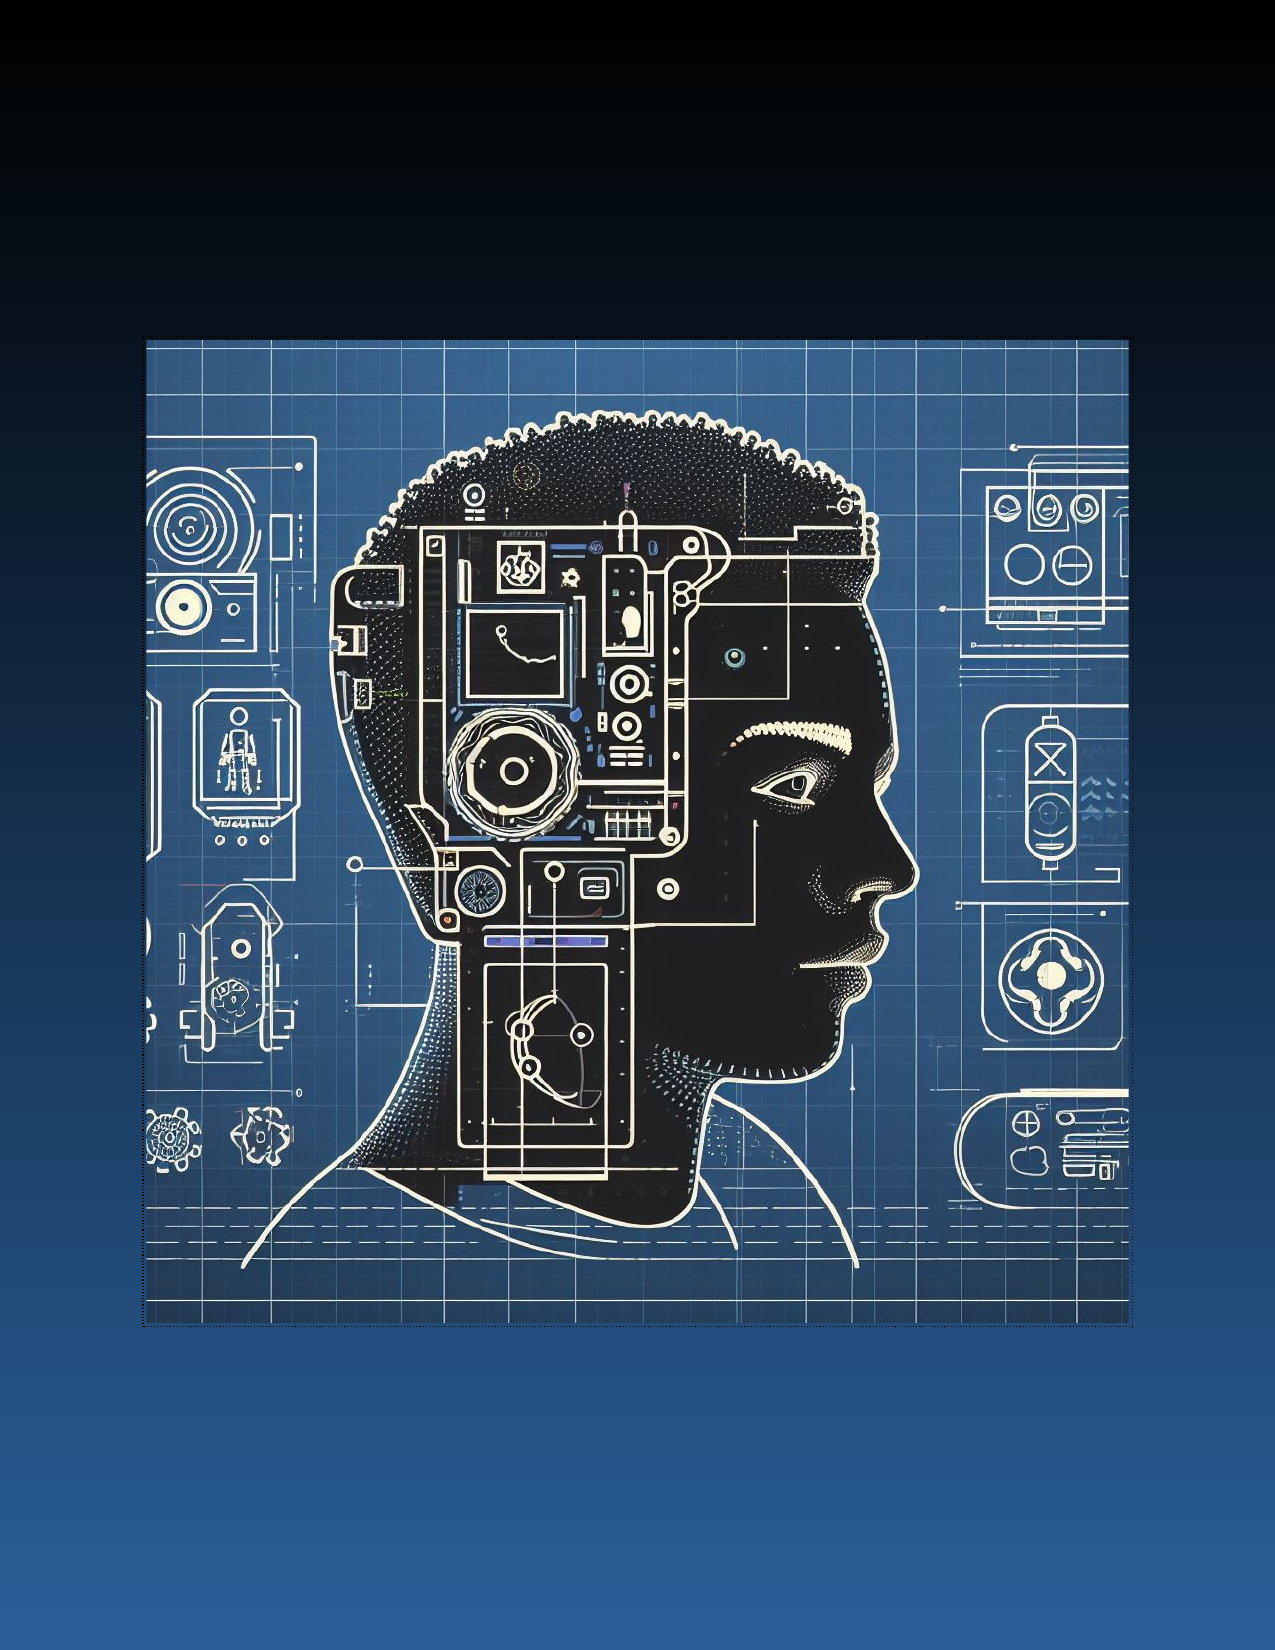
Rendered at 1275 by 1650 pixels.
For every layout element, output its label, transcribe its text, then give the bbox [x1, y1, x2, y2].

picture [146, 340, 1129, 1323]
text PhantomPulse [142, 336, 1133, 1327]
